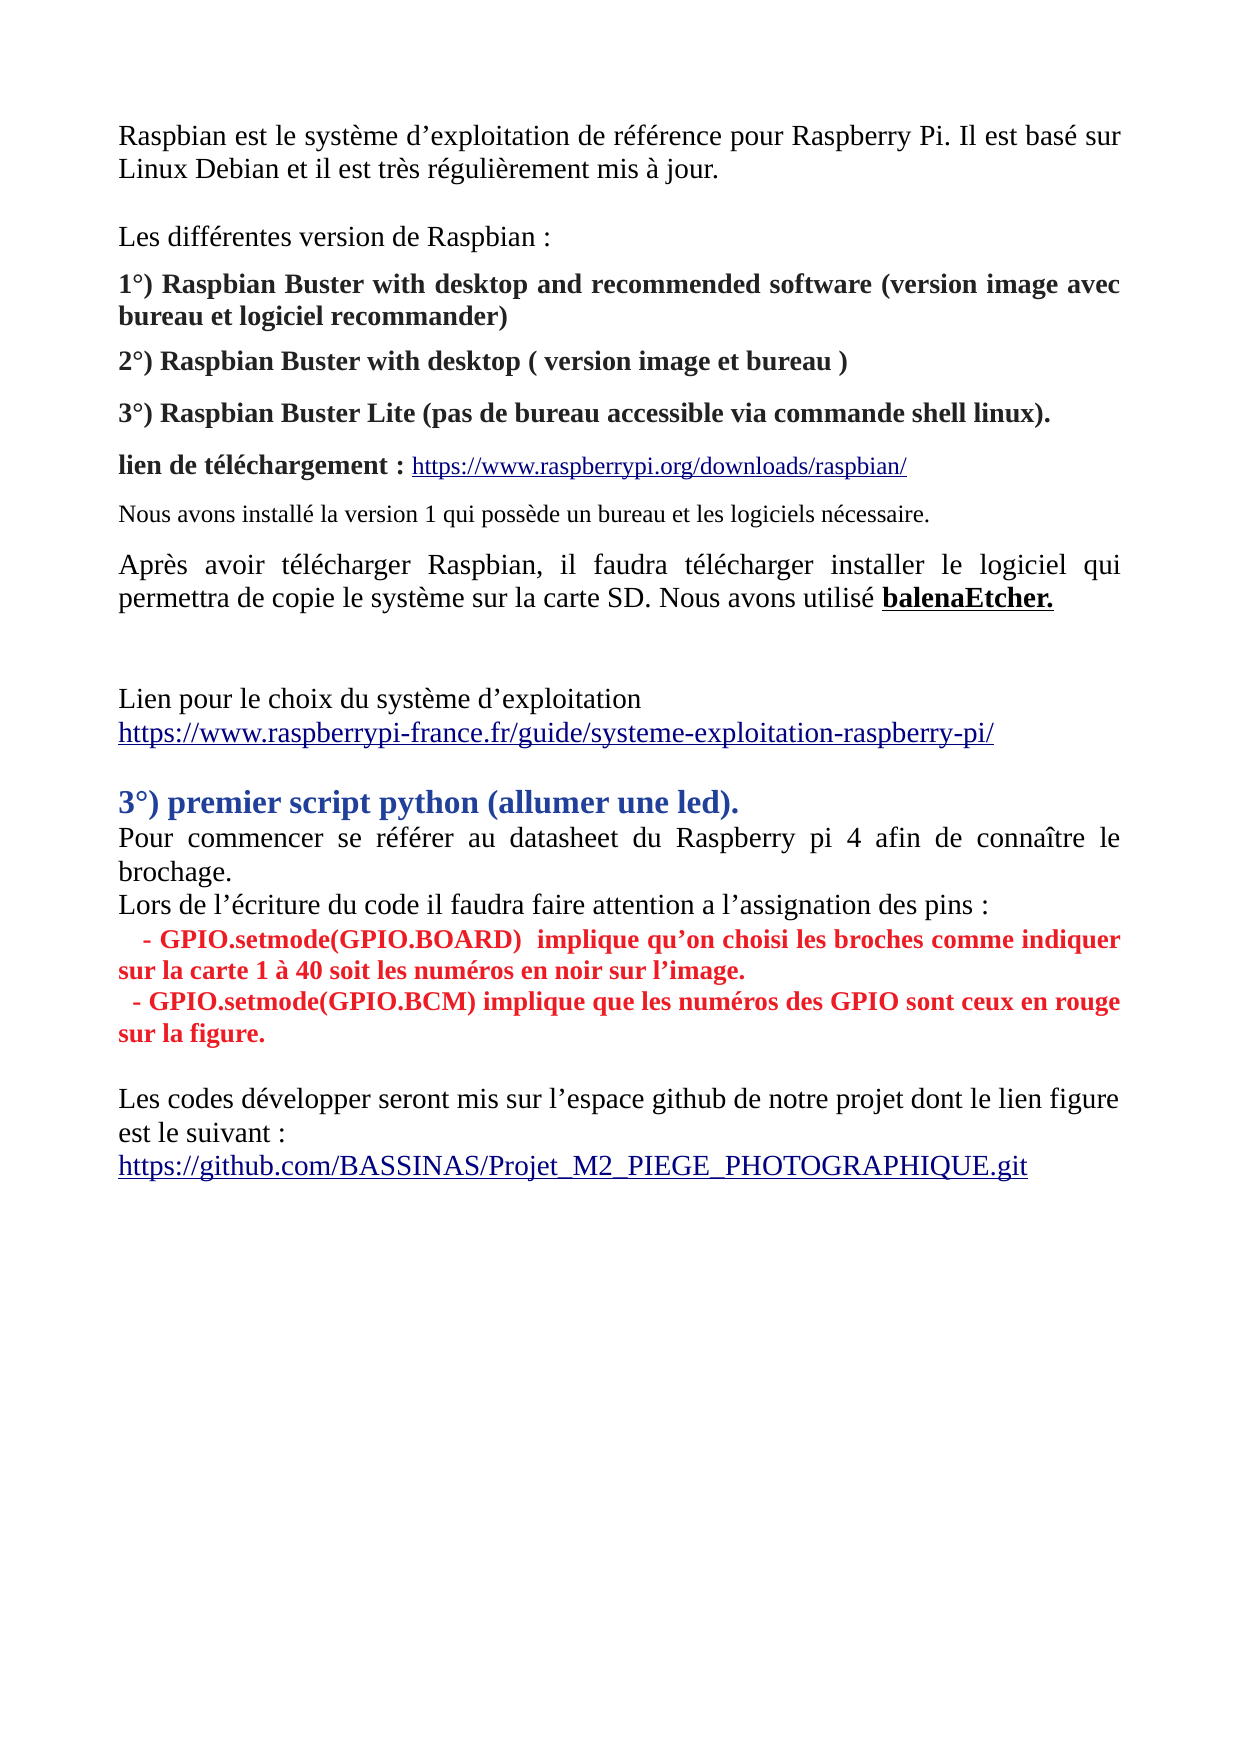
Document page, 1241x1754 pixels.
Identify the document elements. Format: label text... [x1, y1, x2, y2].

text 2°) Raspbian Buster with desktop ( version image et bureau ) [118, 344, 1122, 377]
text 3°) Raspbian Buster Lite (pas de bureau accessible via commande shell linux). [118, 396, 1122, 428]
text Pour commencer se référer au datasheet du Raspberry pi 4 afin de connaître le brochage. [118, 820, 1122, 887]
text 3°) premier script python (allumer une led). [118, 782, 1122, 820]
subtitle 1°) Raspbian Buster with desktop and recommended software (version image avec bureau et logiciel recommander) [118, 267, 1122, 332]
text lien de téléchargement : https://www.raspberrypi.org/downloads/raspbian/ [118, 448, 1122, 480]
text https://www.raspberrypi-france.fr/guide/systeme-exploitation-raspberry-pi/ [118, 715, 1122, 748]
text Lien pour le choix du système d’exploitation [118, 681, 1122, 715]
text - GPIO.setmode(GPIO.BCM) implique que les numéros des GPIO sont ceux en rouge sur la figure. [118, 986, 1122, 1048]
text Les différentes version de Raspbian : [118, 219, 1122, 252]
text Lors de l’écriture du code il faudra faire attention a l’assignation des pins : [118, 887, 1122, 921]
text Nous avons installé la version 1 qui possède un bureau et les logiciels nécessaire. [118, 499, 1122, 528]
text Après avoir télécharger Raspbian, il faudra télécharger installer le logiciel qui permettra de copie le système sur la carte SD. Nous avons utilisé balenaEtcher. [118, 547, 1122, 614]
text Les codes développer seront mis sur l’espace github de notre projet dont le lien figure est le suivant : https://github.com/BASSINAS/Projet_M2_PIEGE_PHOTOGRAPHIQUE.git [118, 1081, 1122, 1182]
text - GPIO.setmode(GPIO.BOARD) implique qu’on choisi les broches comme indiquer sur la carte 1 à 40 soit les numéros en noir sur l’image. [118, 921, 1122, 986]
text Raspbian est le système d’exploitation de référence pour Raspberry Pi. Il est basé sur Linux Debian et il est très régulièrement mis à jour. [118, 118, 1122, 185]
